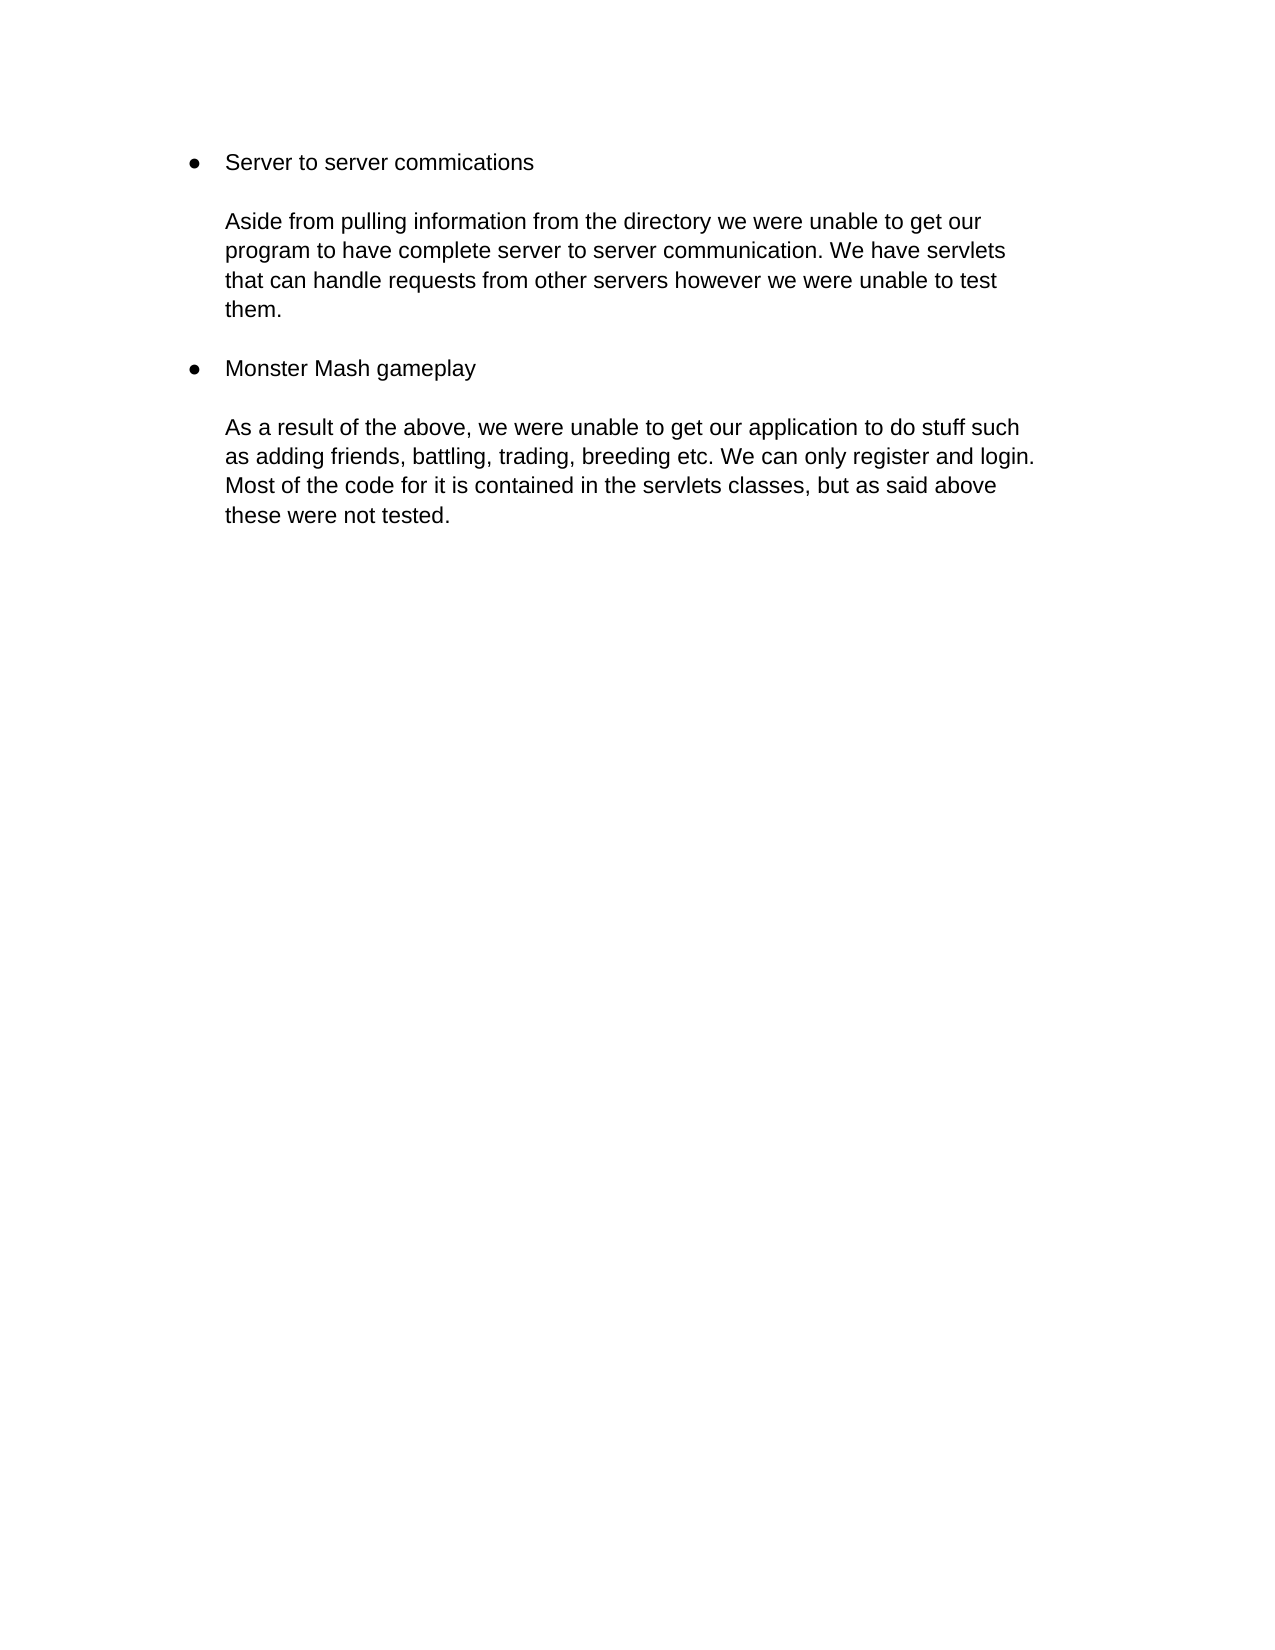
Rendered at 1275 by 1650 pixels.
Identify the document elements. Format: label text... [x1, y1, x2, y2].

text these were not tested. [150, 502, 1125, 528]
text Aside from pulling information from the directory we were unable to get our [150, 209, 1125, 234]
text program to have complete server to server communication. We have servlets [150, 238, 1125, 264]
text that can handle requests from other servers however we were unable to test [150, 267, 1125, 293]
text as adding friends, battling, trading, breeding etc. We can only register and login. [150, 444, 1125, 469]
text Most of the code for it is contained in the servlets classes, but as said above [150, 473, 1125, 499]
list Server to server commications [187, 150, 1125, 176]
text As a result of the above, we were unable to get our application to do stuff such [150, 414, 1125, 440]
text them. [150, 297, 1125, 322]
list Monster Mash gameplay [187, 356, 1125, 381]
